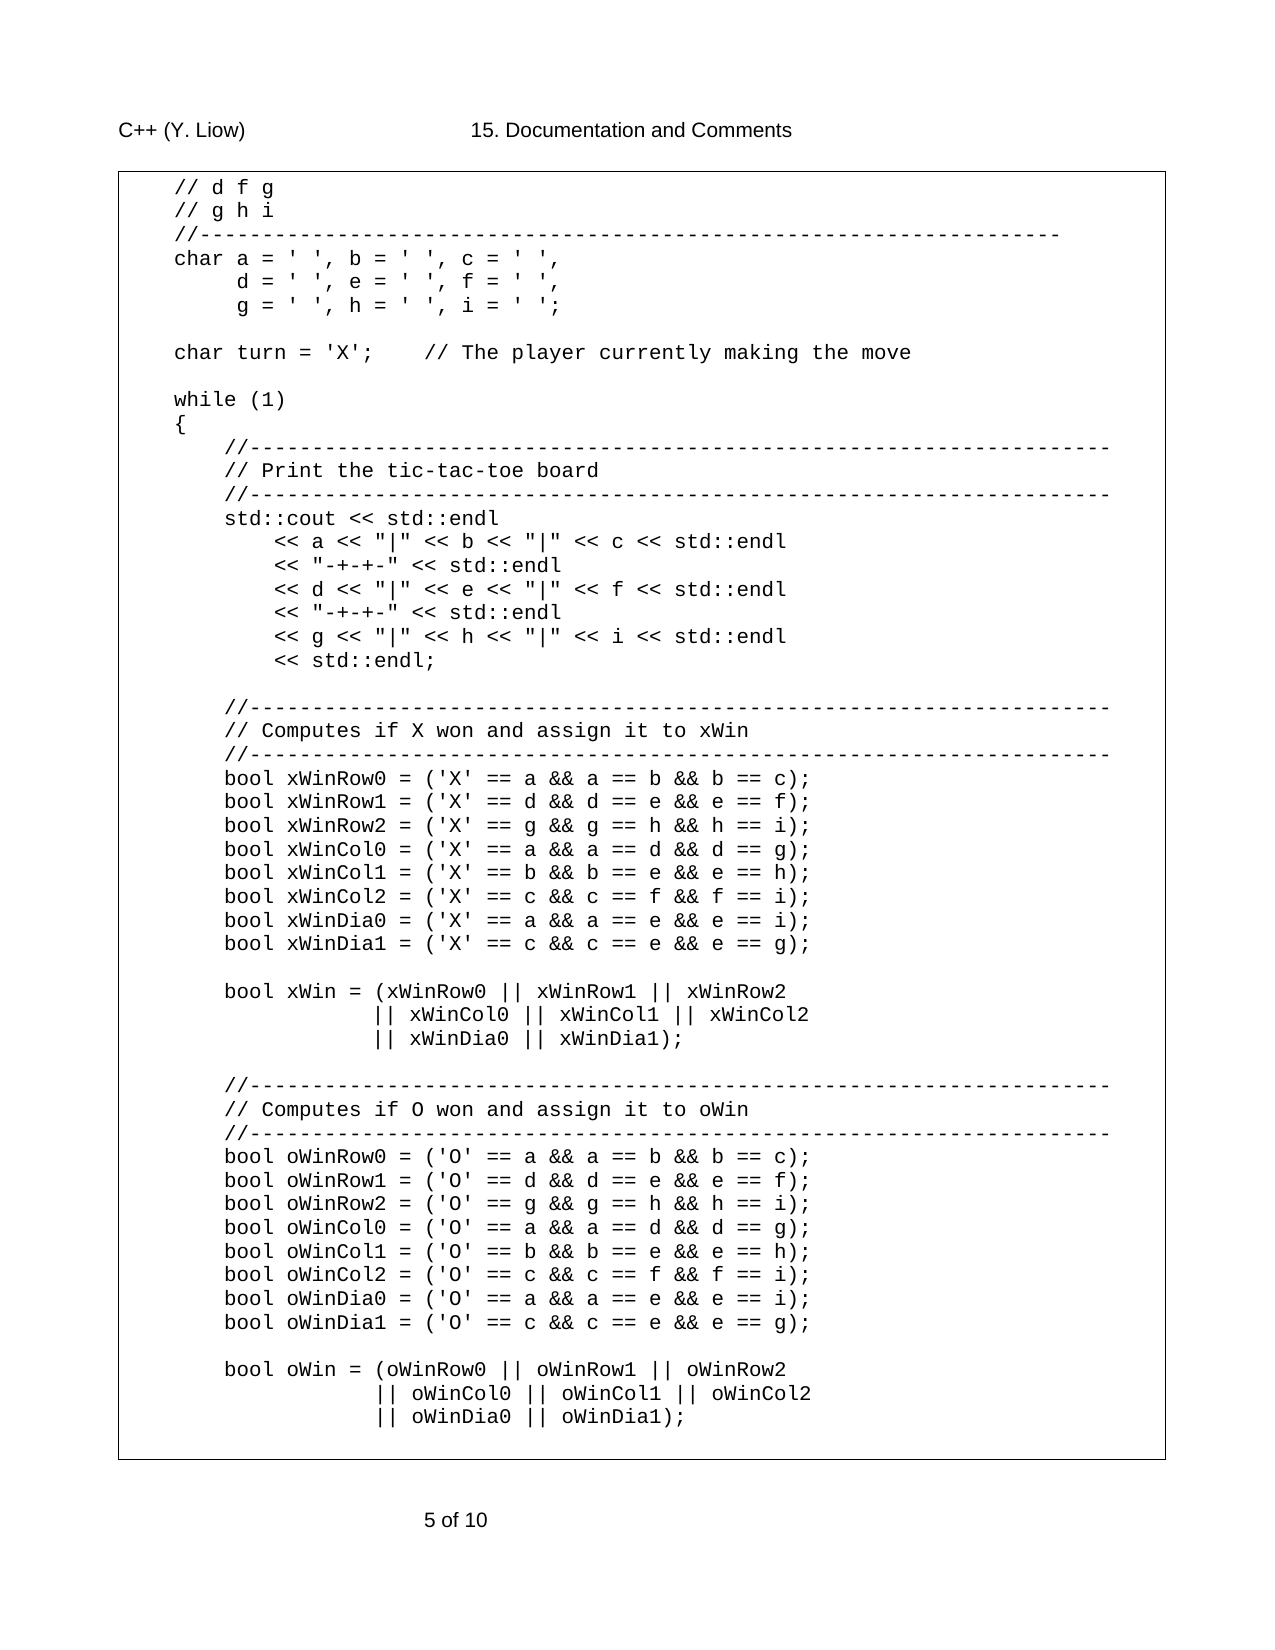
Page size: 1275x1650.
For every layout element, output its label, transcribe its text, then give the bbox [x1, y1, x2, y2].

table_header // d f g // g h i //--------------------------------------------------------------------- char a = ' ', b = ' ', c = ' ', d = ' ', e = ' ', f = ' ', g = ' ', h = ' ', i = ' '; char turn = 'X'; // The player currently making the move while (1) { //--------------------------------------------------------------------- // Print the tic-tac-toe board //--------------------------------------------------------------------- std::cout << std::endl << a << "|" << b << "|" << c << std::endl << "-+-+-" << std::endl << d << "|" << e << "|" << f << std::endl << "-+-+-" << std::endl << g << "|" << h << "|" << i << std::endl << std::endl; //--------------------------------------------------------------------- // Computes if X won and assign it to xWin //--------------------------------------------------------------------- bool xWinRow0 = ('X' == a && a == b && b == c); bool xWinRow1 = ('X' == d && d == e && e == f); bool xWinRow2 = ('X' == g && g == h && h == i); bool xWinCol0 = ('X' == a && a == d && d == g); bool xWinCol1 = ('X' == b && b == e && e == h); bool xWinCol2 = ('X' == c && c == f && f == i); bool xWinDia0 = ('X' == a && a == e && e == i); bool xWinDia1 = ('X' == c && c == e && e == g); bool xWin = (xWinRow0 || xWinRow1 || xWinRow2 || xWinCol0 || xWinCol1 || xWinCol2 || xWinDia0 || xWinDia1); //--------------------------------------------------------------------- // Computes if O won and assign it to oWin //--------------------------------------------------------------------- bool oWinRow0 = ('O' == a && a == b && b == c); bool oWinRow1 = ('O' == d && d == e && e == f); bool oWinRow2 = ('O' == g && g == h && h == i); bool oWinCol0 = ('O' == a && a == d && d == g); bool oWinCol1 = ('O' == b && b == e && e == h); bool oWinCol2 = ('O' == c && c == f && f == i); bool oWinDia0 = ('O' == a && a == e && e == i); bool oWinDia1 = ('O' == c && c == e && e == g); bool oWin = (oWinRow0 || oWinRow1 || oWinRow2 || oWinCol0 || oWinCol1 || oWinCol2 || oWinDia0 || oWinDia1); [119, 172, 1165, 1459]
